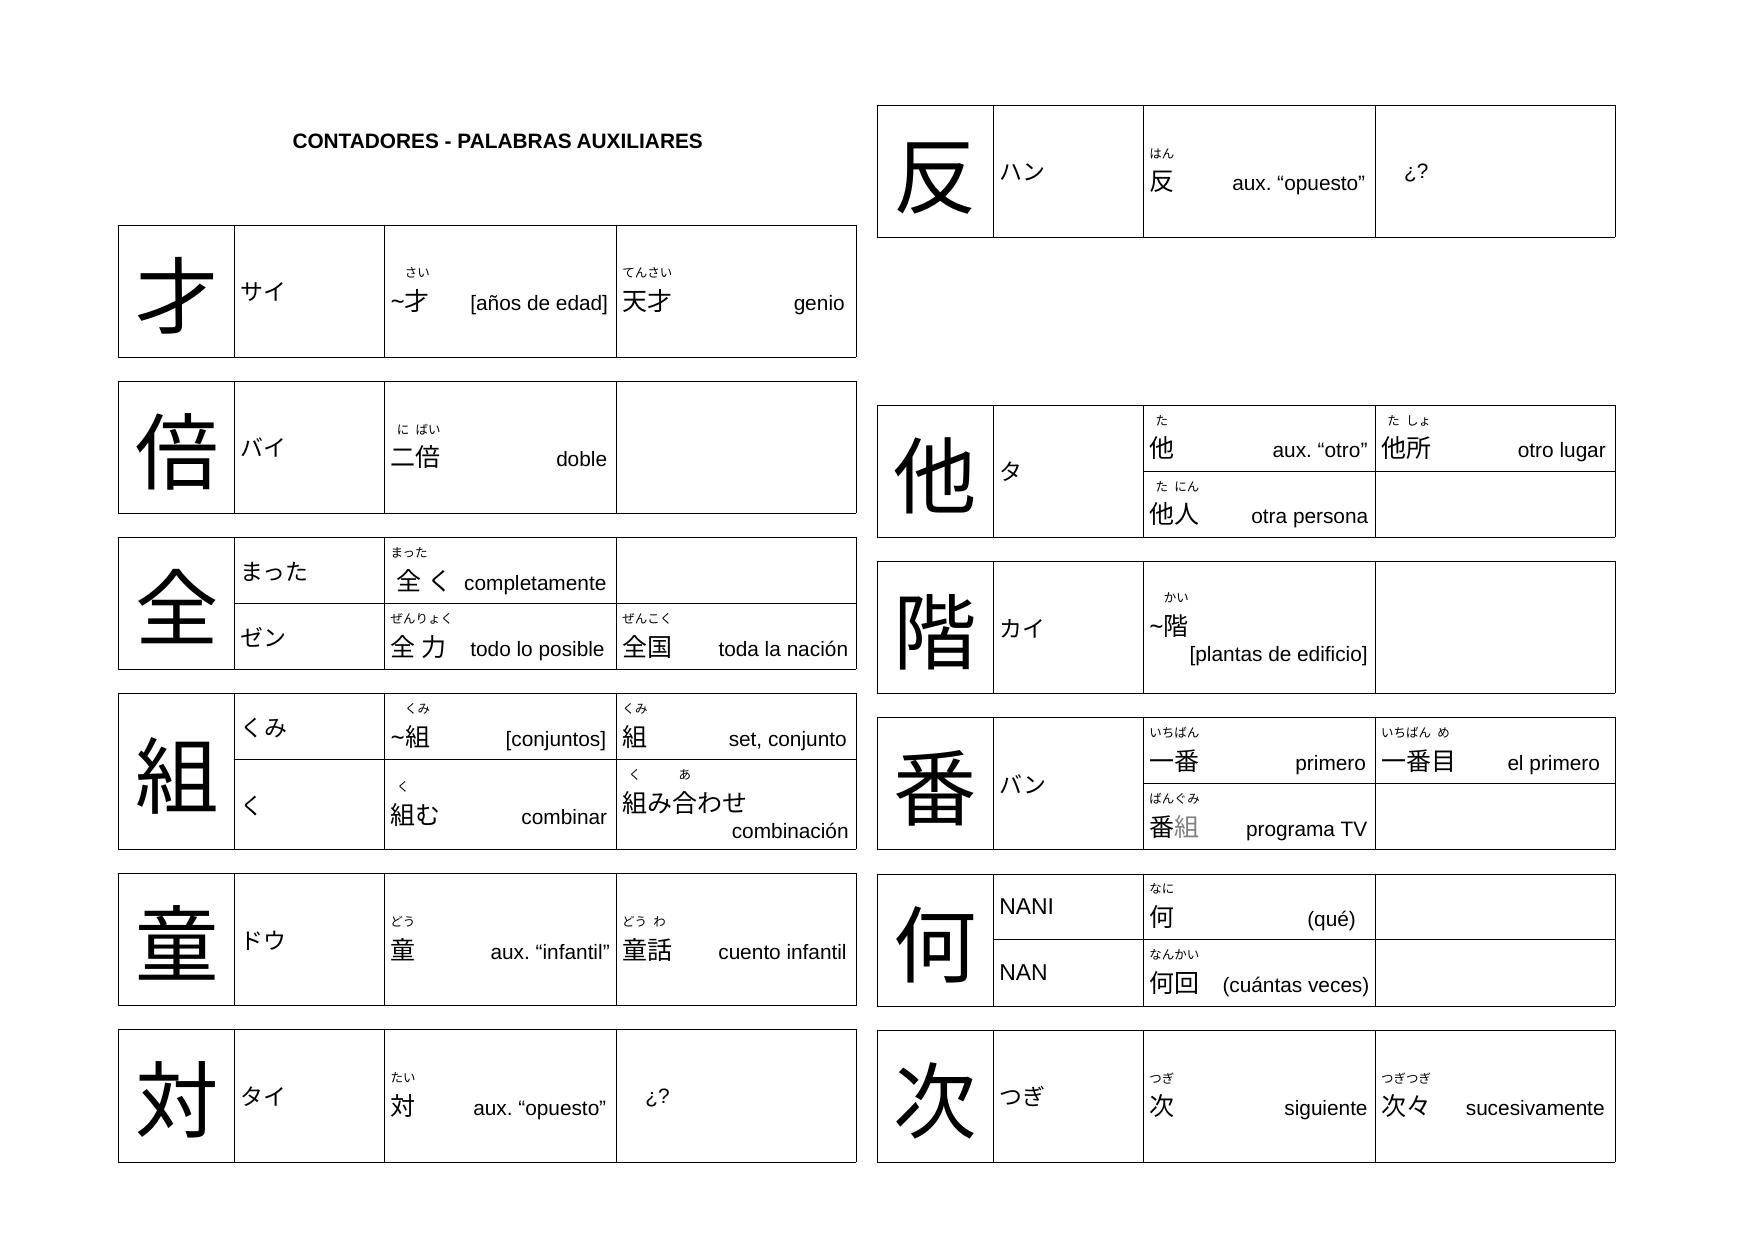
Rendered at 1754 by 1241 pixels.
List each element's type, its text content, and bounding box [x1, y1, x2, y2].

table_cell [1376, 784, 1615, 849]
table_cell 他た人にん otra persona [1144, 472, 1375, 537]
table_header タ [994, 406, 1143, 537]
table_header ~組くみ [conjuntos] [385, 694, 616, 759]
table_header 反はん aux. “opuesto” [1144, 106, 1375, 237]
table_header 組くみ set, conjunto [617, 694, 856, 759]
table_header 全 [119, 538, 234, 669]
table_header 階 [878, 562, 993, 693]
table_header 次つぎ々つぎ sucesivamente [1376, 1031, 1615, 1162]
table_header 天てん才さい genio [617, 226, 856, 357]
table_header 何 [878, 875, 993, 1006]
table_header ¿? [617, 1030, 856, 1162]
table_header 番 [878, 718, 993, 849]
table_header [1376, 562, 1615, 693]
table_header 全まったく completamente [385, 538, 616, 603]
table_header 次 [878, 1031, 993, 1162]
table_header ドウ [235, 874, 384, 1005]
table_cell NAN [994, 940, 1143, 1006]
table_header 他た aux. “otro” [1144, 406, 1375, 471]
table_header ~才さい [años de edad] [385, 226, 616, 357]
table_header 童どう aux. “infantil” [385, 874, 616, 1005]
table_header まった [235, 538, 384, 603]
table_header バン [994, 718, 1143, 849]
table_header 童 [119, 874, 234, 1005]
table_header 次つぎ siguiente [1144, 1031, 1375, 1162]
table_header 何なに (qué) [1144, 875, 1375, 939]
table_header [617, 382, 856, 513]
table_header 他た所しょ otro lugar [1376, 406, 1615, 471]
table_header 童どう話わ cuento infantil [617, 874, 856, 1005]
table_cell 番ばん組ぐみ programa TV [1144, 784, 1375, 849]
table_header 一いち番ばん primero [1144, 718, 1375, 783]
table_cell ゼン [235, 604, 384, 669]
table_cell 全ぜん国こく toda la nación [617, 604, 856, 669]
table_header NANI [994, 875, 1143, 939]
table_header [617, 538, 856, 603]
table_header 一いち番ばん目め el primero [1376, 718, 1615, 783]
table_header つぎ [994, 1031, 1143, 1162]
table_header 反 [878, 106, 993, 237]
table_header くみ [235, 694, 384, 759]
table_header 組 [119, 694, 234, 849]
table_header ¿? [1376, 106, 1615, 237]
table_header タイ [235, 1030, 384, 1162]
table_header サイ [235, 226, 384, 357]
table_header 倍 [119, 382, 234, 513]
table_cell 何なん回かい (cuántas veces) [1144, 940, 1375, 1006]
table_cell く [235, 760, 384, 849]
table_header 対たい aux. “opuesto” [385, 1030, 616, 1162]
table_cell [1376, 472, 1615, 537]
table_header [1376, 875, 1615, 939]
table_header 他 [878, 406, 993, 537]
table_header ハン [994, 106, 1143, 237]
table_header 才 [119, 226, 234, 357]
table_cell [1376, 940, 1615, 1006]
table_header カイ [994, 562, 1143, 693]
text CONTADORES - PALABRAS AUXILIARES [118, 129, 877, 153]
table_cell 組くみ合あわせ combinación [617, 760, 856, 849]
table_cell 組くむ combinar [385, 760, 616, 849]
table_header 二に倍ばい doble [385, 382, 616, 513]
table_header バイ [235, 382, 384, 513]
table_header 対 [119, 1030, 234, 1162]
table_header ~階かい [plantas de edificio] [1144, 562, 1375, 693]
table_cell 全ぜん力りょく todo lo posible [385, 604, 616, 669]
